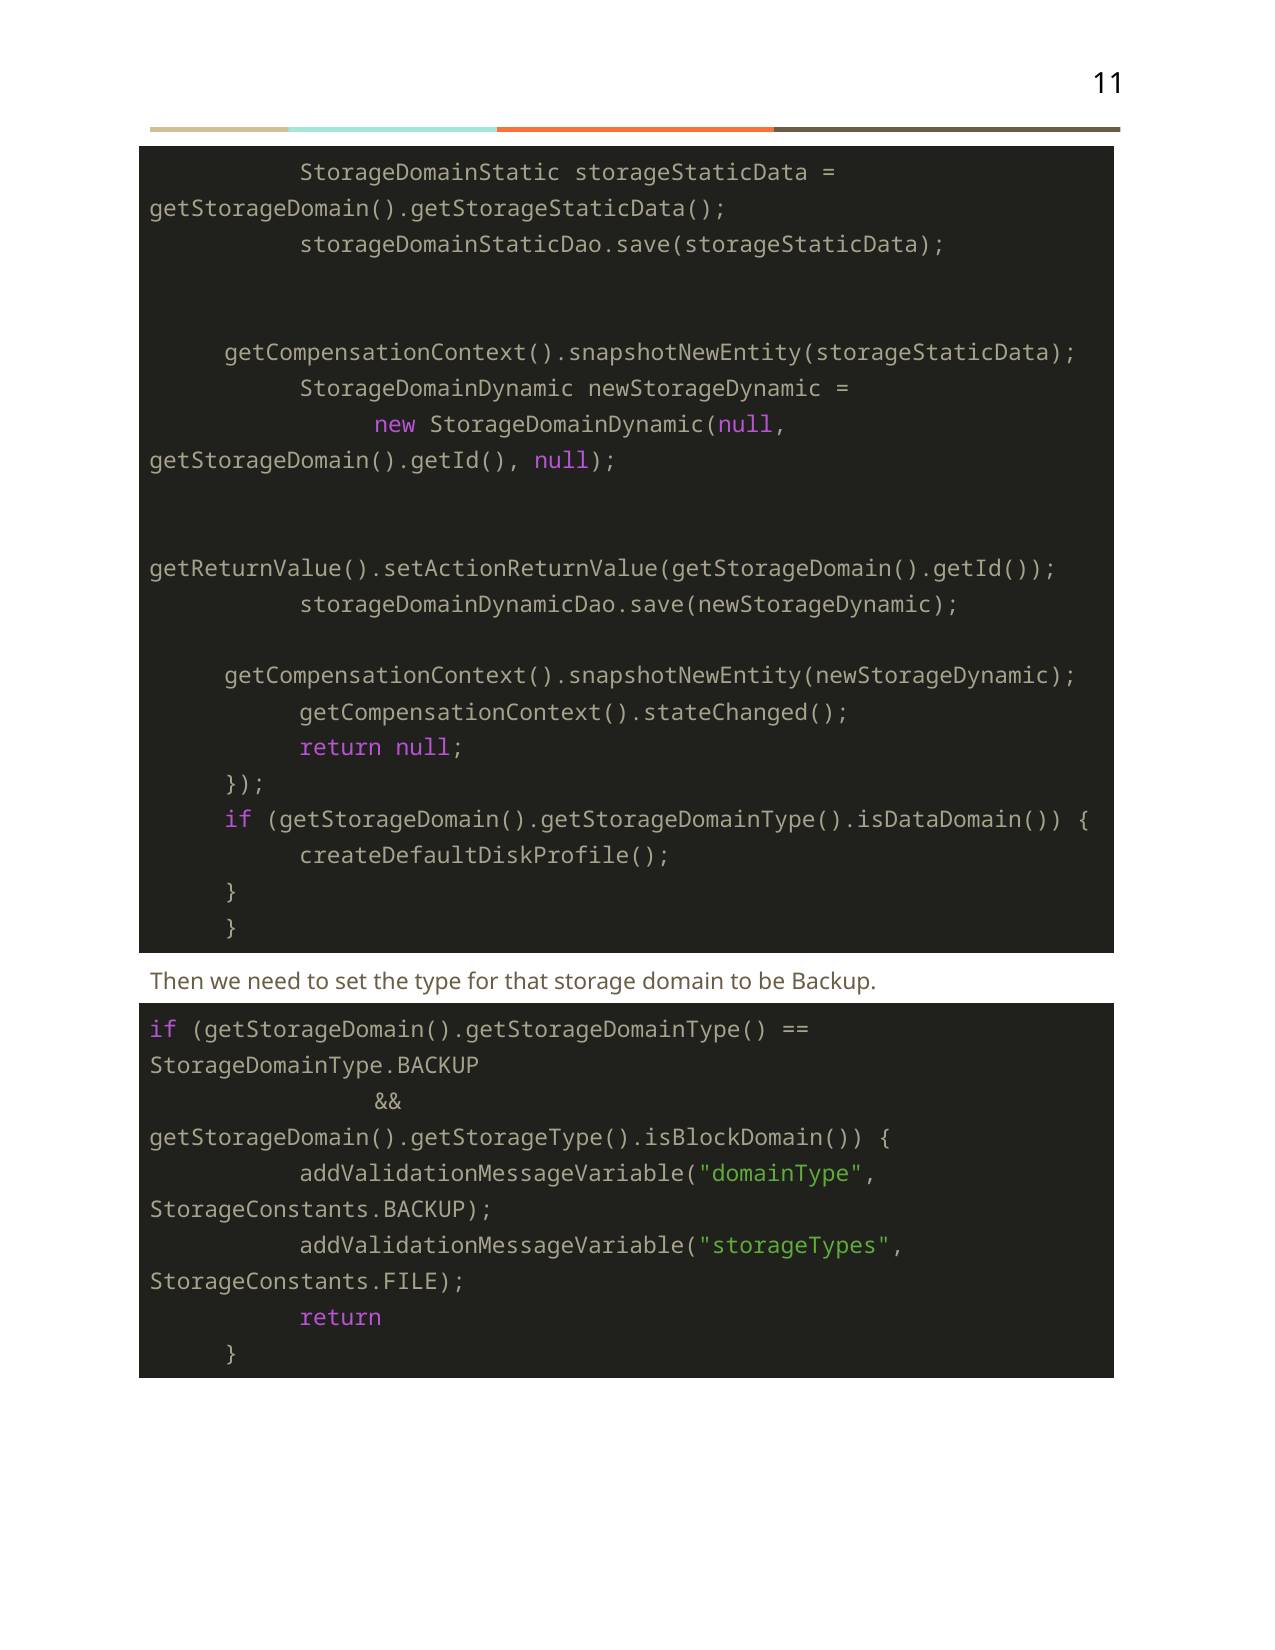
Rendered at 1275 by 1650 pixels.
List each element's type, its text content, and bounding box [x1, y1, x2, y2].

table_header if (getStorageDomain().getStorageDomainType() == StorageDomainType.BACKUP && getStorageDomain().getStorageType().isBlockDomain()) { addValidationMessageVariable("domainType", StorageConstants.BACKUP); addValidationMessageVariable("storageTypes", StorageConstants.FILE); return } [139, 1003, 1114, 1378]
picture [150, 127, 1121, 132]
table_header StorageDomainStatic storageStaticData = getStorageDomain().getStorageStaticData(); storageDomainStaticDao.save(storageStaticData); getCompensationContext().snapshotNewEntity(storageStaticData); StorageDomainDynamic newStorageDynamic = new StorageDomainDynamic(null, getStorageDomain().getId(), null); getReturnValue().setActionReturnValue(getStorageDomain().getId()); storageDomainDynamicDao.save(newStorageDynamic); getCompensationContext().snapshotNewEntity(newStorageDynamic); getCompensationContext().stateChanged(); return null; }); if (getStorageDomain().getStorageDomainType().isDataDomain()) { createDefaultDiskProfile(); } } [139, 146, 1114, 953]
text Then we need to set the type for that storage domain to be Backup. [150, 965, 1125, 996]
